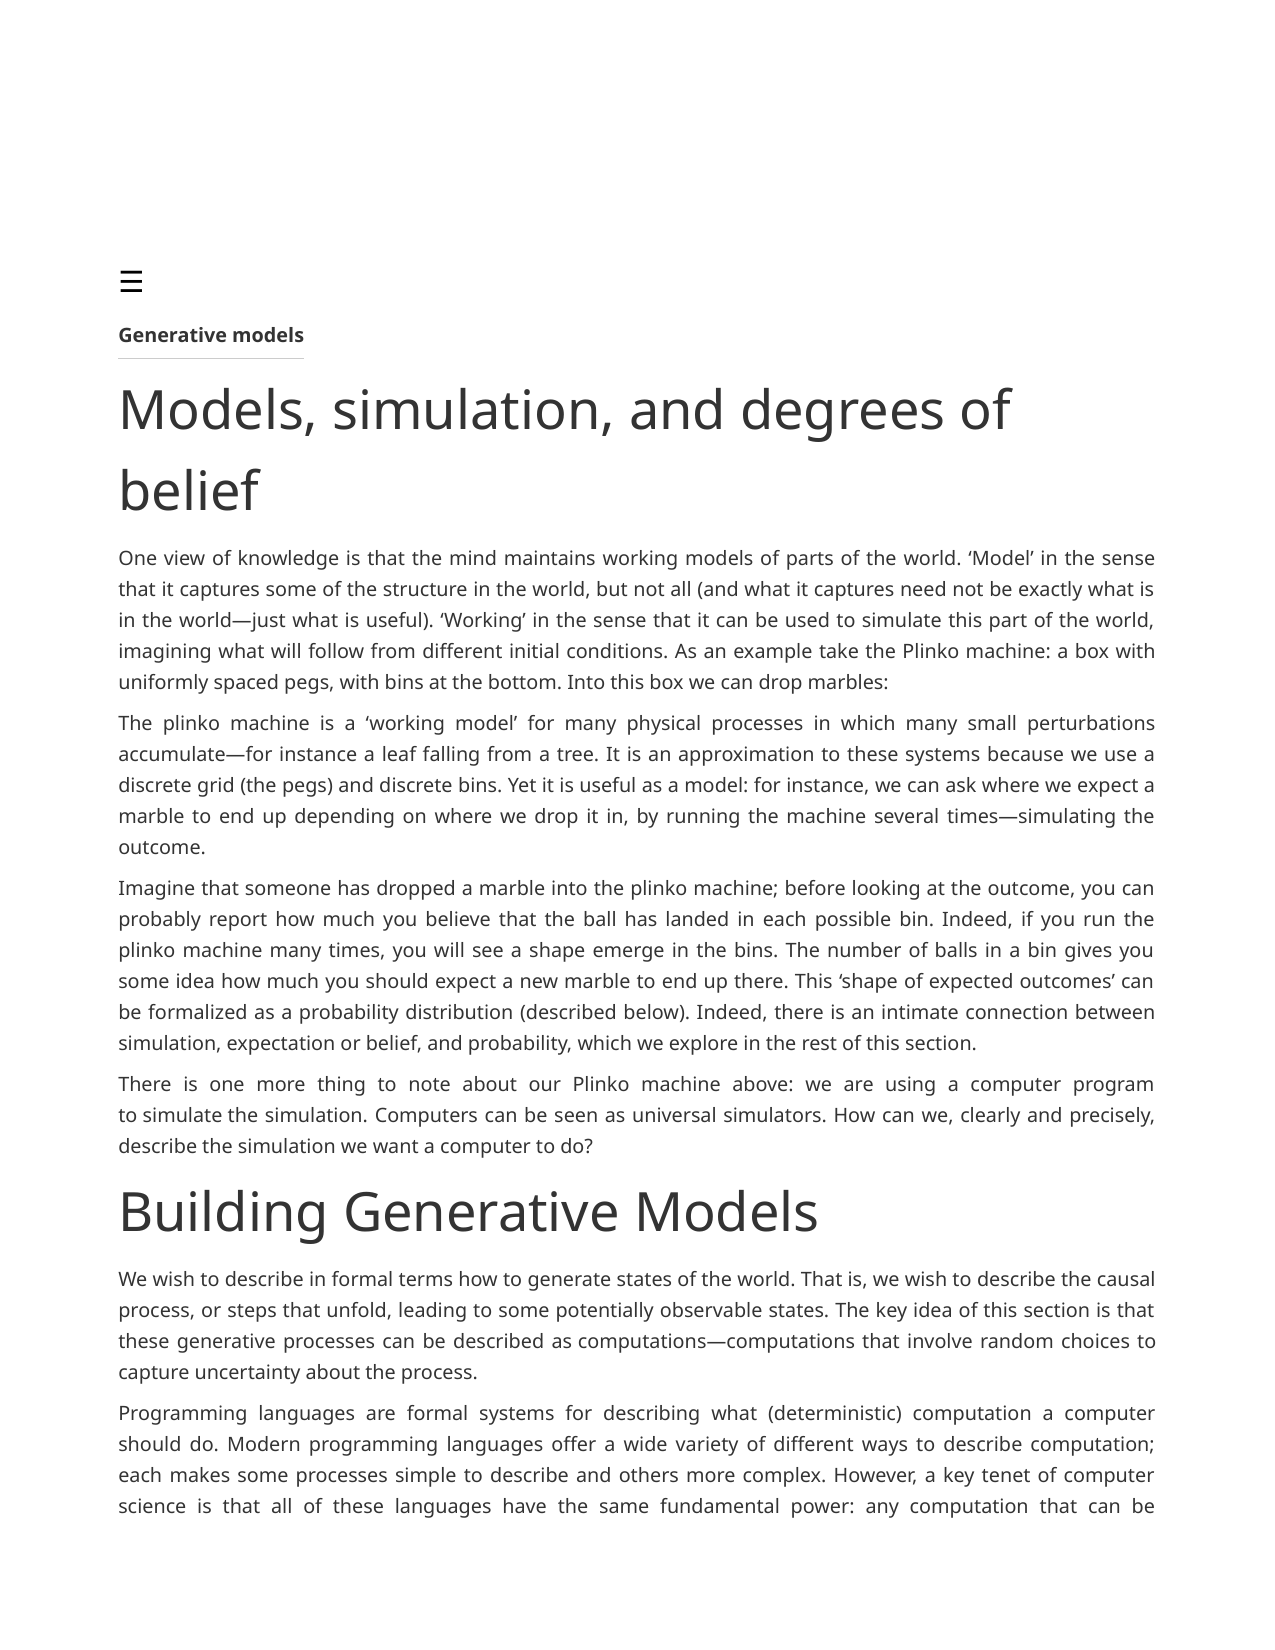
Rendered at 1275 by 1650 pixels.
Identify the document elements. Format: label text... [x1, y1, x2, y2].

text One view of knowledge is that the mind maintains working models of parts of the world. ‘Model’ in the sense that it captures some of the structure in the world, but not all (and what it captures need not be exactly what is in the world—just what is useful). ‘Working’ in the sense that it can be used to simulate this part of the world, imagining what will follow from different initial conditions. As an example take the Plinko machine: a box with uniformly spaced pegs, with bins at the bottom. Into this box we can drop marbles: [118, 544, 1157, 695]
text There is one more thing to note about our Plinko machine above: we are using a computer program to simulate the simulation. Computers can be seen as universal simulators. How can we, clearly and precisely, describe the simulation we want a computer to do? [118, 1070, 1157, 1159]
text We wish to describe in formal terms how to generate states of the world. That is, we wish to describe the causal process, or steps that unfold, leading to some potentially observable states. The key idea of this section is that these generative processes can be described as computations—computations that involve random choices to capture uncertainty about the process. [118, 1265, 1157, 1385]
subtitle Building Generative Models [118, 1174, 1157, 1247]
subtitle Generative models [118, 321, 1157, 358]
text ☰ [118, 261, 1157, 301]
text The plinko machine is a ‘working model’ for many physical processes in which many small perturbations accumulate—for instance a leaf falling from a tree. It is an approximation to these systems because we use a discrete grid (the pegs) and discrete bins. Yet it is useful as a model: for instance, we can ask where we expect a marble to end up depending on where we drop it in, by running the machine several times—simulating the outcome. [118, 709, 1157, 860]
text Imagine that someone has dropped a marble into the plinko machine; before looking at the outcome, you can probably report how much you believe that the ball has landed in each possible bin. Indeed, if you run the plinko machine many times, you will see a shape emerge in the bins. The number of balls in a bin gives you some idea how much you should expect a new marble to end up there. This ‘shape of expected outcomes’ can be formalized as a probability distribution (described below). Indeed, there is an intimate connection between simulation, expectation or belief, and probability, which we explore in the rest of this section. [118, 874, 1157, 1056]
text Programming languages are formal systems for describing what (deterministic) computation a computer should do. Modern programming languages offer a wide variety of different ways to describe computation; each makes some processes simple to describe and others more complex. However, a key tenet of computer science is that all of these languages have the same fundamental power: any computation that can be [118, 1399, 1157, 1519]
subtitle Models, simulation, and degrees of belief [118, 372, 1157, 526]
